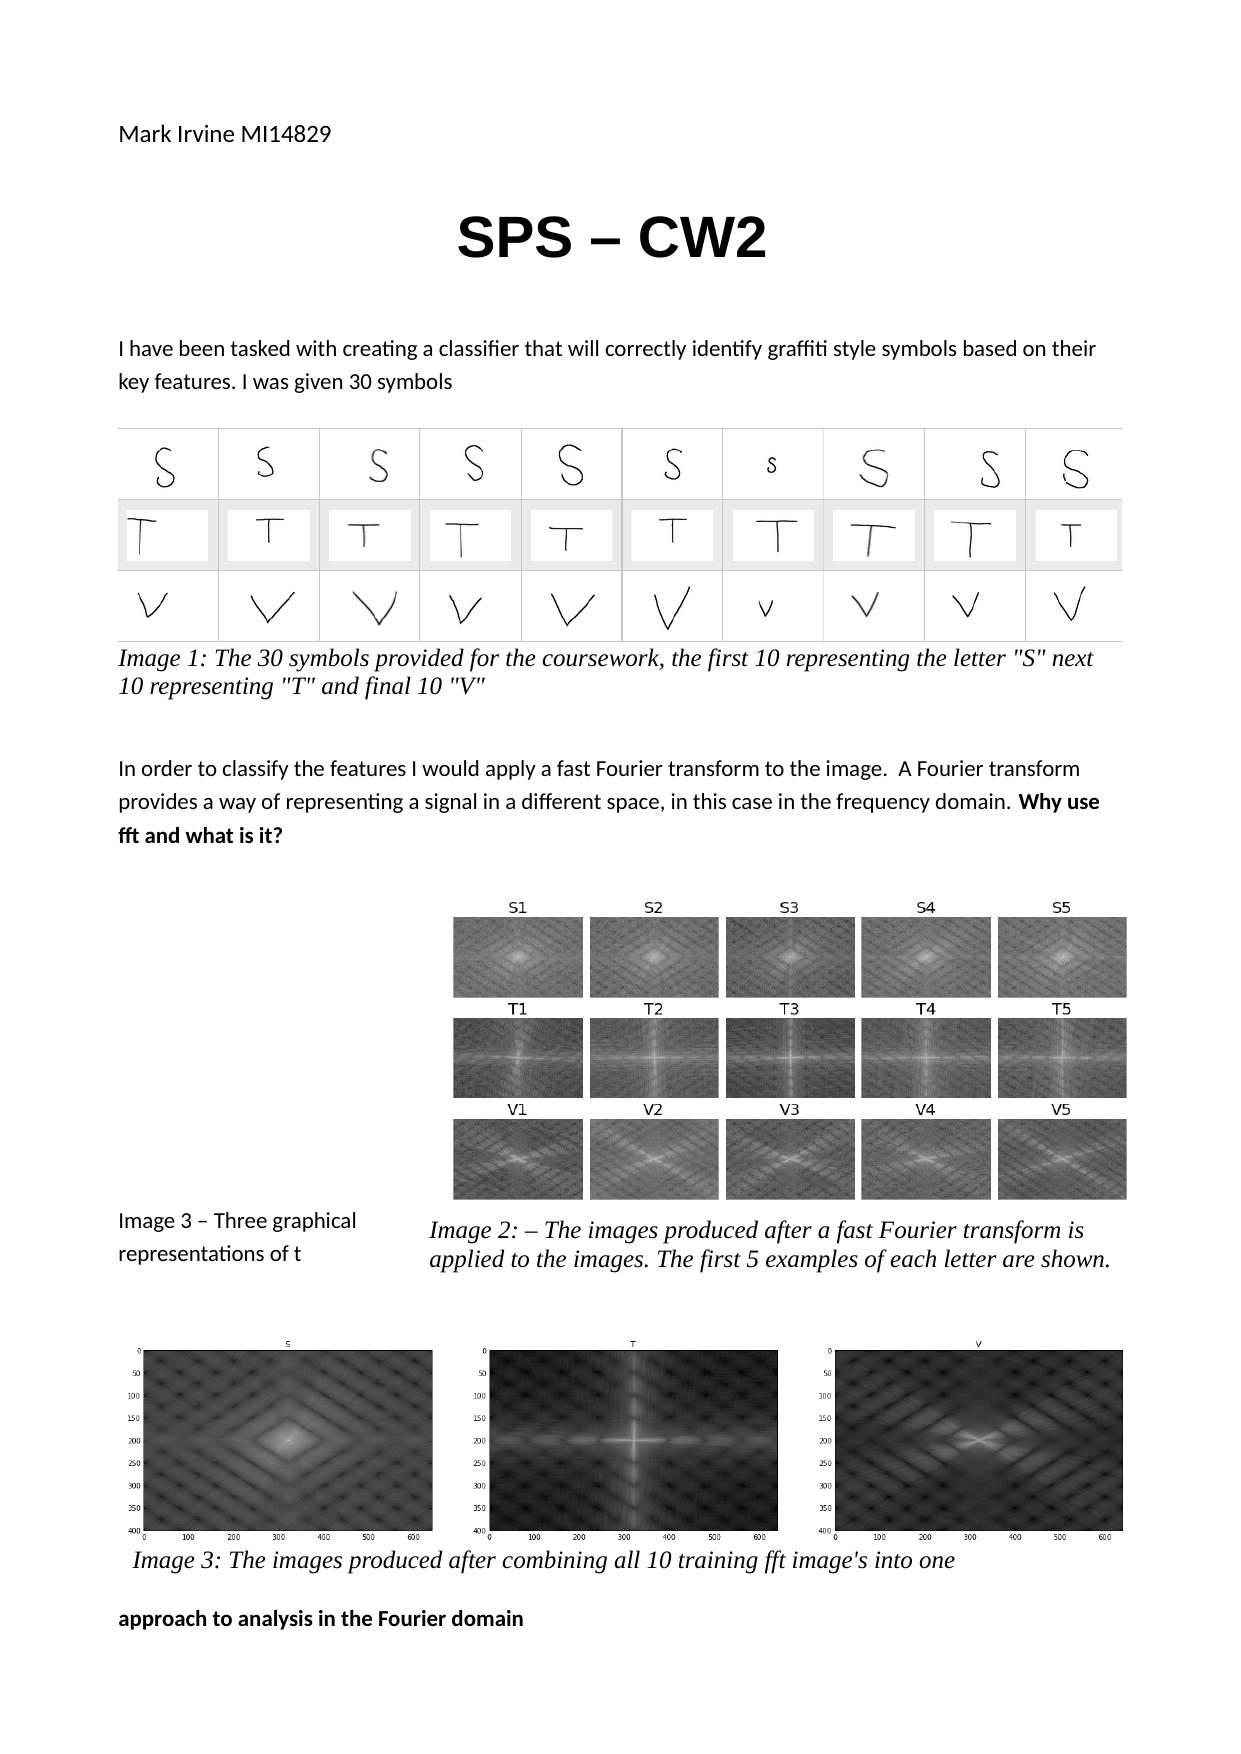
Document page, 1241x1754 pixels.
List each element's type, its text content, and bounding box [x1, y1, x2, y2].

text Image 2: – The images produced after a fast Fourier transform is applied to the images. The first 5 examples of each letter are shown. [429, 1216, 1130, 1273]
text I have been tasked with creating a classifier that will correctly identify graffiti style symbols based on their key features. I was given 30 symbols [118, 334, 1122, 395]
text Image 3: The images produced after combining all 10 training fft image's into one [132, 1473, 1136, 1573]
picture [118, 428, 1123, 643]
text Image 1: The 30 symbols provided for the coursework, the first 10 representing the letter "S" next 10 representing "T" and final 10 "V" [118, 643, 1122, 700]
picture [429, 895, 1130, 1216]
picture [122, 1335, 1127, 1545]
text approach to analysis in the Fourier domain [118, 1480, 1122, 1632]
title SPS – CW2 [118, 203, 1122, 270]
text Image 3 – Three graphical representations of t [118, 1206, 429, 1267]
text In order to classify the features I would apply a fast Fourier transform to the image. A Fourier transform provides a way of representing a signal in a different space, in this case in the frequency domain. Why use fft and what is it? [118, 754, 1122, 849]
